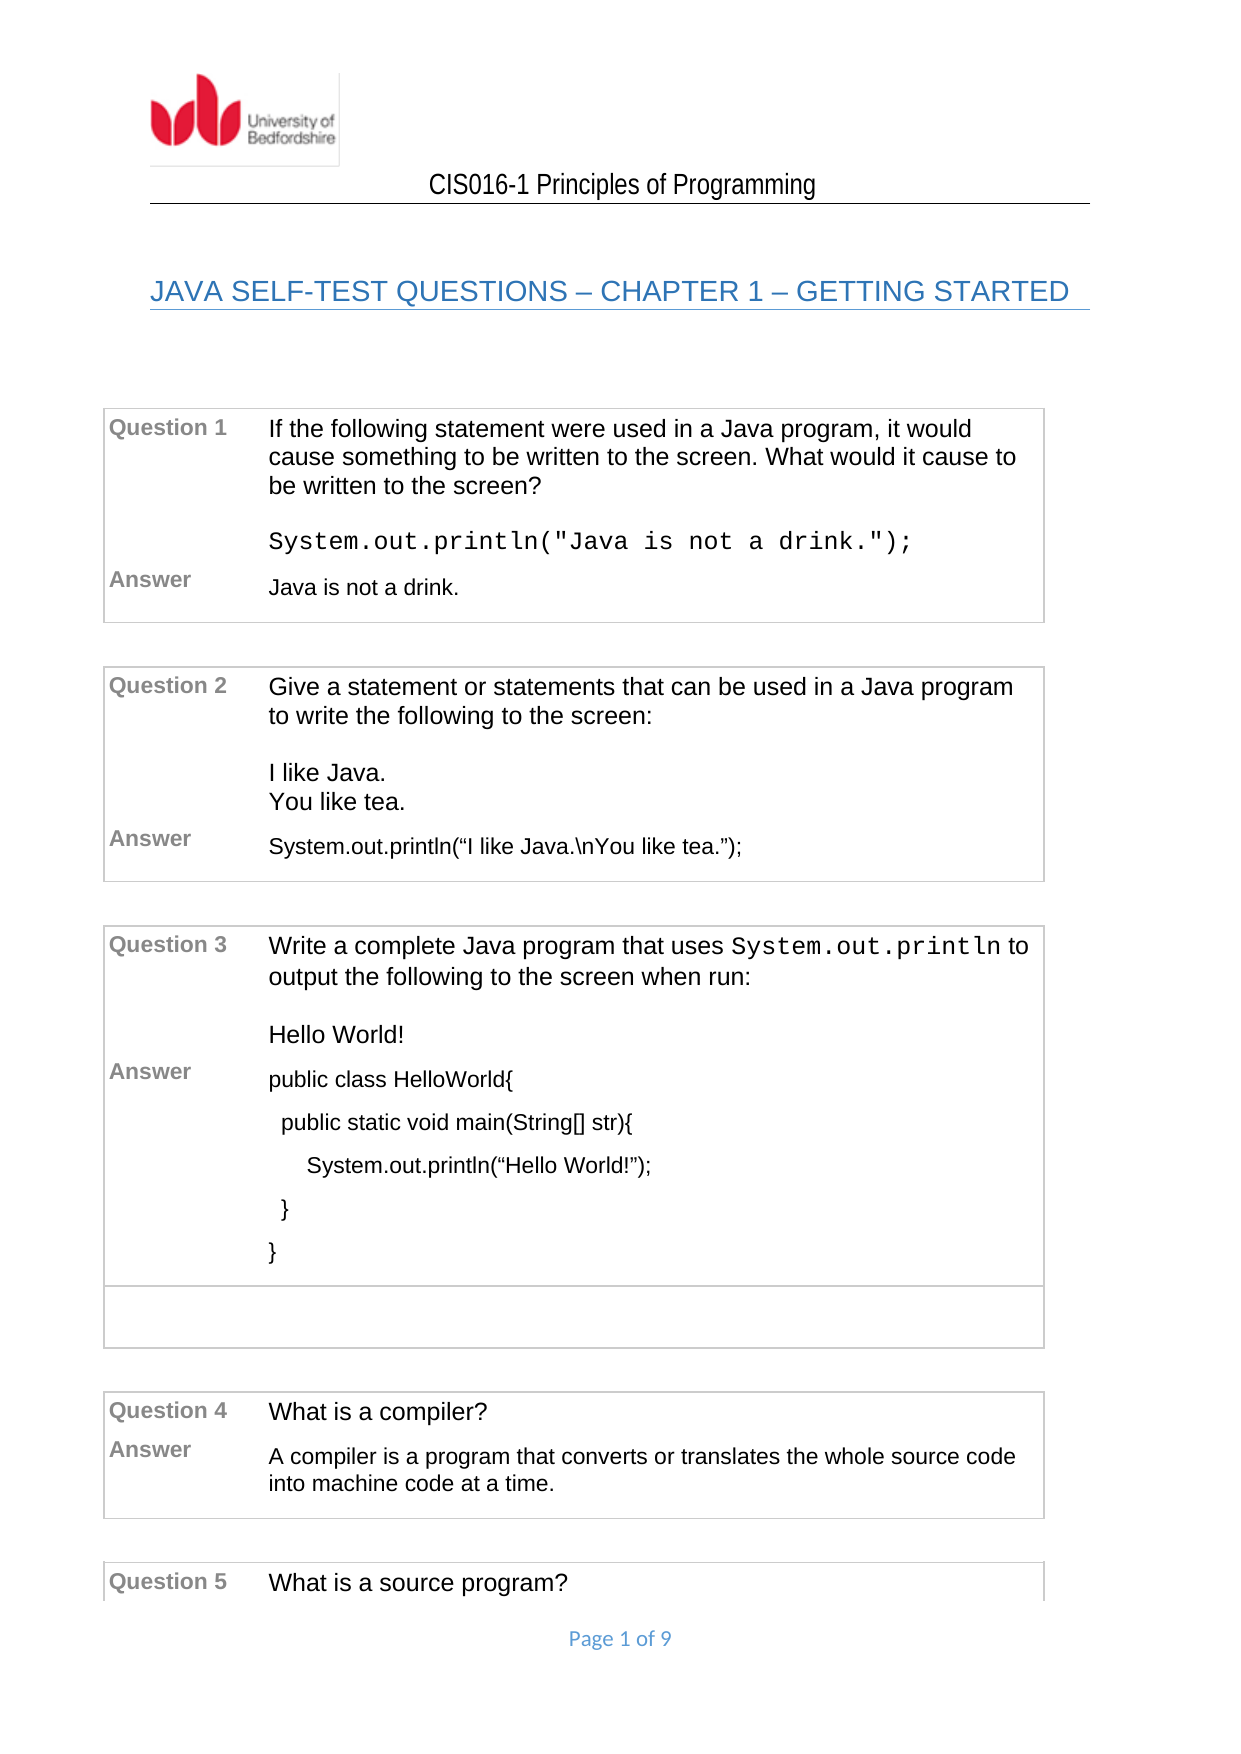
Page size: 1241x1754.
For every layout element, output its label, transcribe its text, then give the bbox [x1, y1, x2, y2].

table_header What is a compiler? [264, 1393, 1043, 1431]
table_header Question 5 [105, 1563, 264, 1601]
table_header Question 4 [105, 1393, 264, 1431]
table_header Give a statement or statements that can be used in a Java program to write the following to the screen: I like Java. You like tea. [264, 668, 1043, 821]
table_cell Answer [105, 821, 264, 881]
table_cell A compiler is a program that converts or translates the whole source code into machine code at a time. [264, 1431, 1043, 1517]
table_cell [105, 1287, 264, 1347]
table_header If the following statement were used in a Java program, it would cause something to be written to the screen. What would it cause to be written to the screen? System.out.println("Java is not a drink."); [264, 409, 1043, 562]
table_header Question 3 [105, 927, 264, 1053]
table_cell Answer [105, 562, 264, 622]
table_cell public class HelloWorld{ public static void main(String[] str){ System.out.println(“Hello World!”); } } [264, 1053, 1043, 1285]
subtitle JAVA SELF-TEST QUESTIONS – CHAPTER 1 – GETTING STARTED [150, 274, 1090, 309]
table_header Question 1 [105, 409, 264, 562]
table_header What is a source program? [264, 1563, 1043, 1601]
table_cell [264, 1287, 1043, 1347]
table_cell System.out.println(“I like Java.\nYou like tea.”); [264, 821, 1043, 881]
table_header Question 2 [105, 668, 264, 821]
table_header Write a complete Java program that uses System.out.println to output the following to the screen when run: Hello World! [264, 927, 1043, 1053]
table_cell Answer [105, 1431, 264, 1517]
table_cell Java is not a drink. [264, 562, 1043, 622]
picture [150, 73, 341, 168]
table_cell Answer [105, 1053, 264, 1285]
